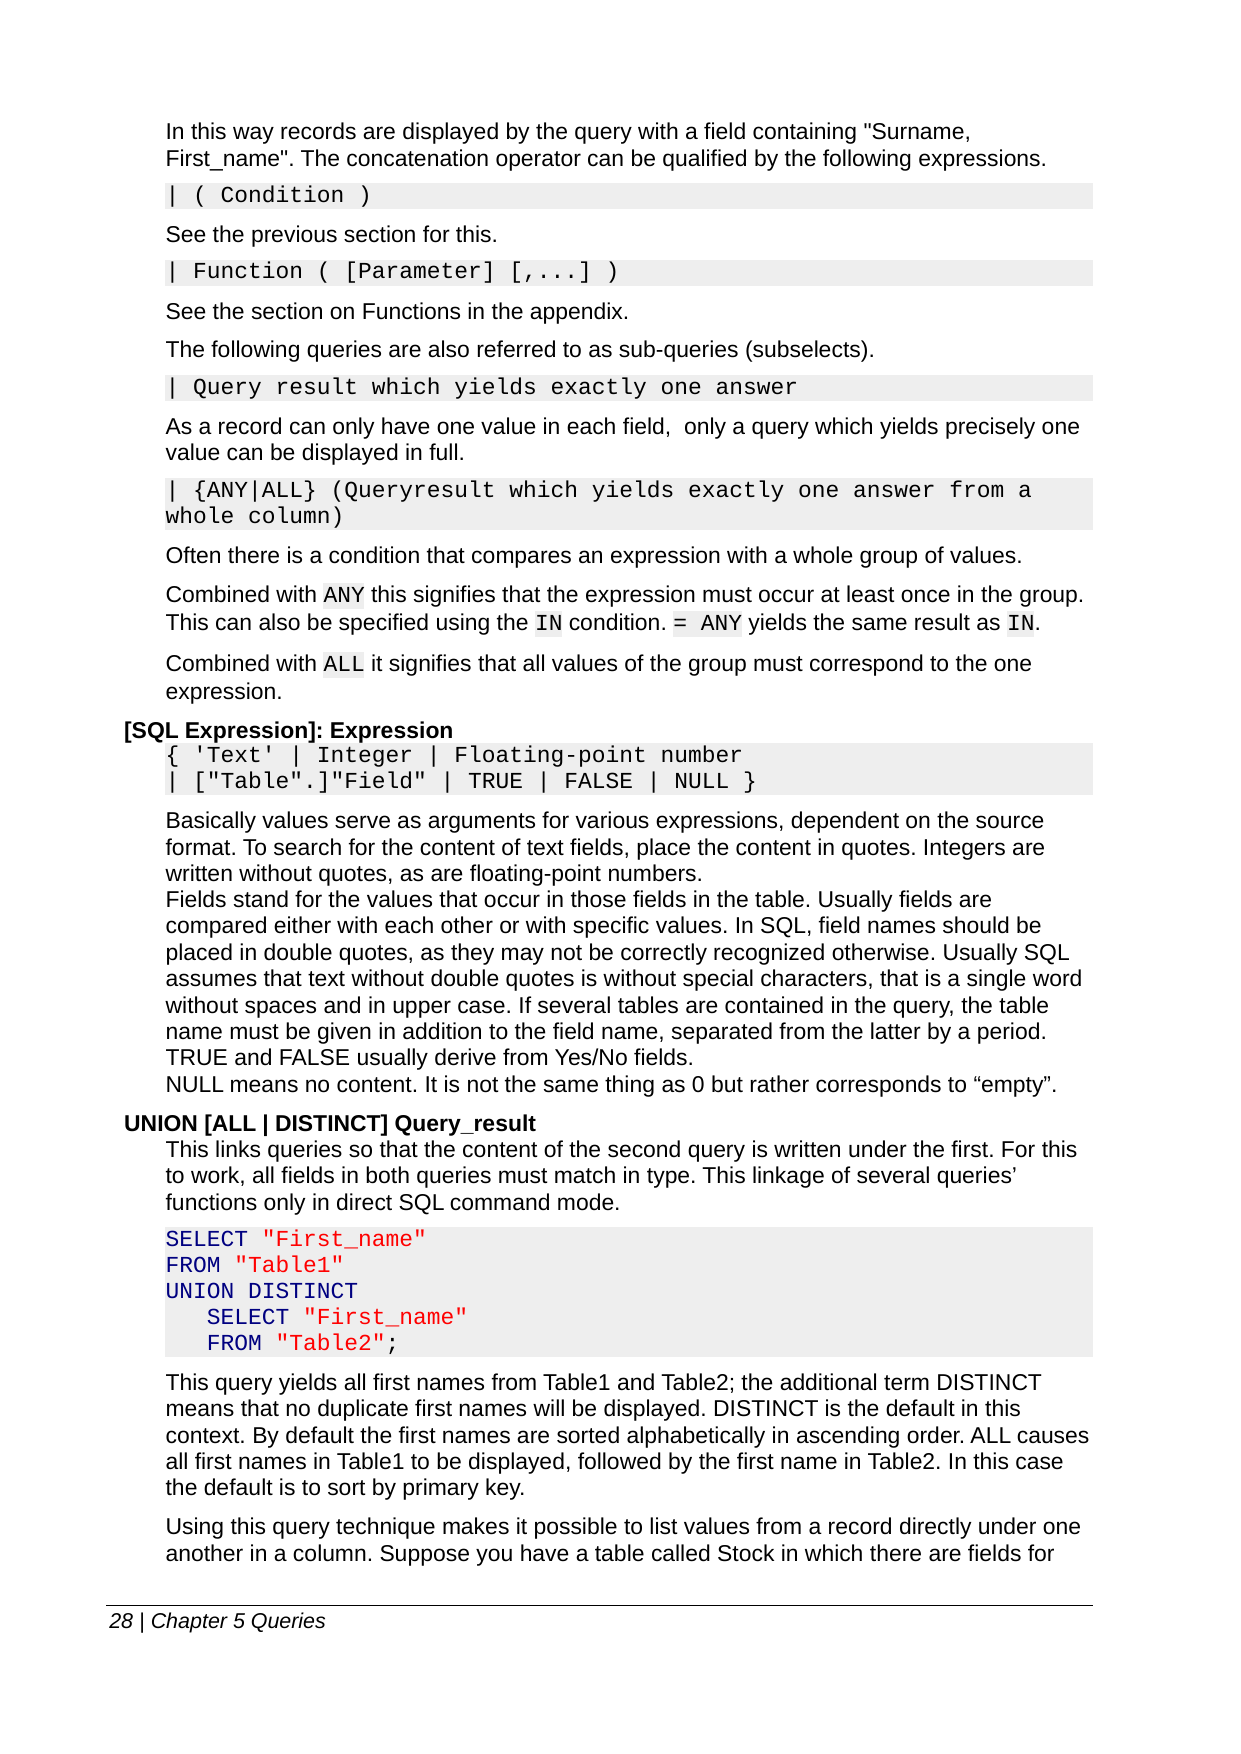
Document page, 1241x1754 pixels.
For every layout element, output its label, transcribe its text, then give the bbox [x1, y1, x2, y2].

text Using this query technique makes it possible to list values from a record directly under one another in a column. Suppose you have a table called Stock in which there are fields for [165, 1513, 1093, 1566]
text Combined with ANY this signifies that the expression must occur at least once in the group. This can also be specified using the IN condition. = ANY yields the same result as IN. [165, 581, 1093, 637]
text | {ANY|ALL} (Queryresult which yields exactly one answer from a whole column) [165, 478, 1093, 530]
text This links queries so that the content of the second query is written under the first. For this to work, all fields in both queries must match in type. This linkage of several queries’ functions only in direct SQL command mode. [165, 1136, 1093, 1215]
text See the previous section for this. [165, 221, 1093, 247]
text | Query result which yields exactly one answer [165, 375, 1093, 401]
text The following queries are also referred to as sub-queries (subselects). [165, 336, 1093, 363]
text See the section on Functions in the appendix. [165, 298, 1093, 324]
text In this way records are displayed by the query with a field containing "Surname, First_name". The concatenation operator can be qualified by the following expressions. [165, 118, 1093, 171]
text SELECT "First_name" FROM "Table1" UNION DISTINCT SELECT "First_name" FROM "Table2"; [165, 1227, 1093, 1357]
text { 'Text' | Integer | Floating-point number | ["Table".]"Field" | TRUE | FALSE | NULL } [165, 743, 1093, 795]
text | Function ( [Parameter] [,...] ) [165, 260, 1093, 286]
text | ( Condition ) [165, 183, 1093, 209]
text UNION [ALL | DISTINCT] Query_result [124, 1109, 1093, 1136]
text Basically values serve as arguments for various expressions, dependent on the source format. To search for the content of text fields, place the content in quotes. Integers are written without quotes, as are floating-point numbers. Fields stand for the values that occur in those fields in the table. Usually fields are compared either with each other or with specific values. In SQL, field names should be placed in double quotes, as they may not be correctly recognized otherwise. Usually SQL assumes that text without double quotes is without special characters, that is a single word without spaces and in upper case. If several tables are contained in the query, the table name must be given in addition to the field name, separated from the latter by a period. TRUE and FALSE usually derive from Yes/No fields. NULL means no content. It is not the same thing as 0 but rather corresponds to “empty”. [165, 807, 1093, 1097]
text Often there is a condition that compares an expression with a whole group of values. [165, 542, 1093, 568]
text As a record can only have one value in each field, only a query which yields precisely one value can be displayed in full. [165, 413, 1093, 466]
text [SQL Expression]: Expression [124, 717, 1093, 743]
text This query yields all first names from Table1 and Table2; the additional term DISTINCT means that no duplicate first names will be displayed. DISTINCT is the default in this context. By default the first names are sorted alphabetically in ascending order. ALL causes all first names in Table1 to be displayed, followed by the first name in Table2. In this case the default is to sort by primary key. [165, 1369, 1093, 1501]
text Combined with ALL it signifies that all values of the group must correspond to the one expression. [165, 650, 1093, 704]
